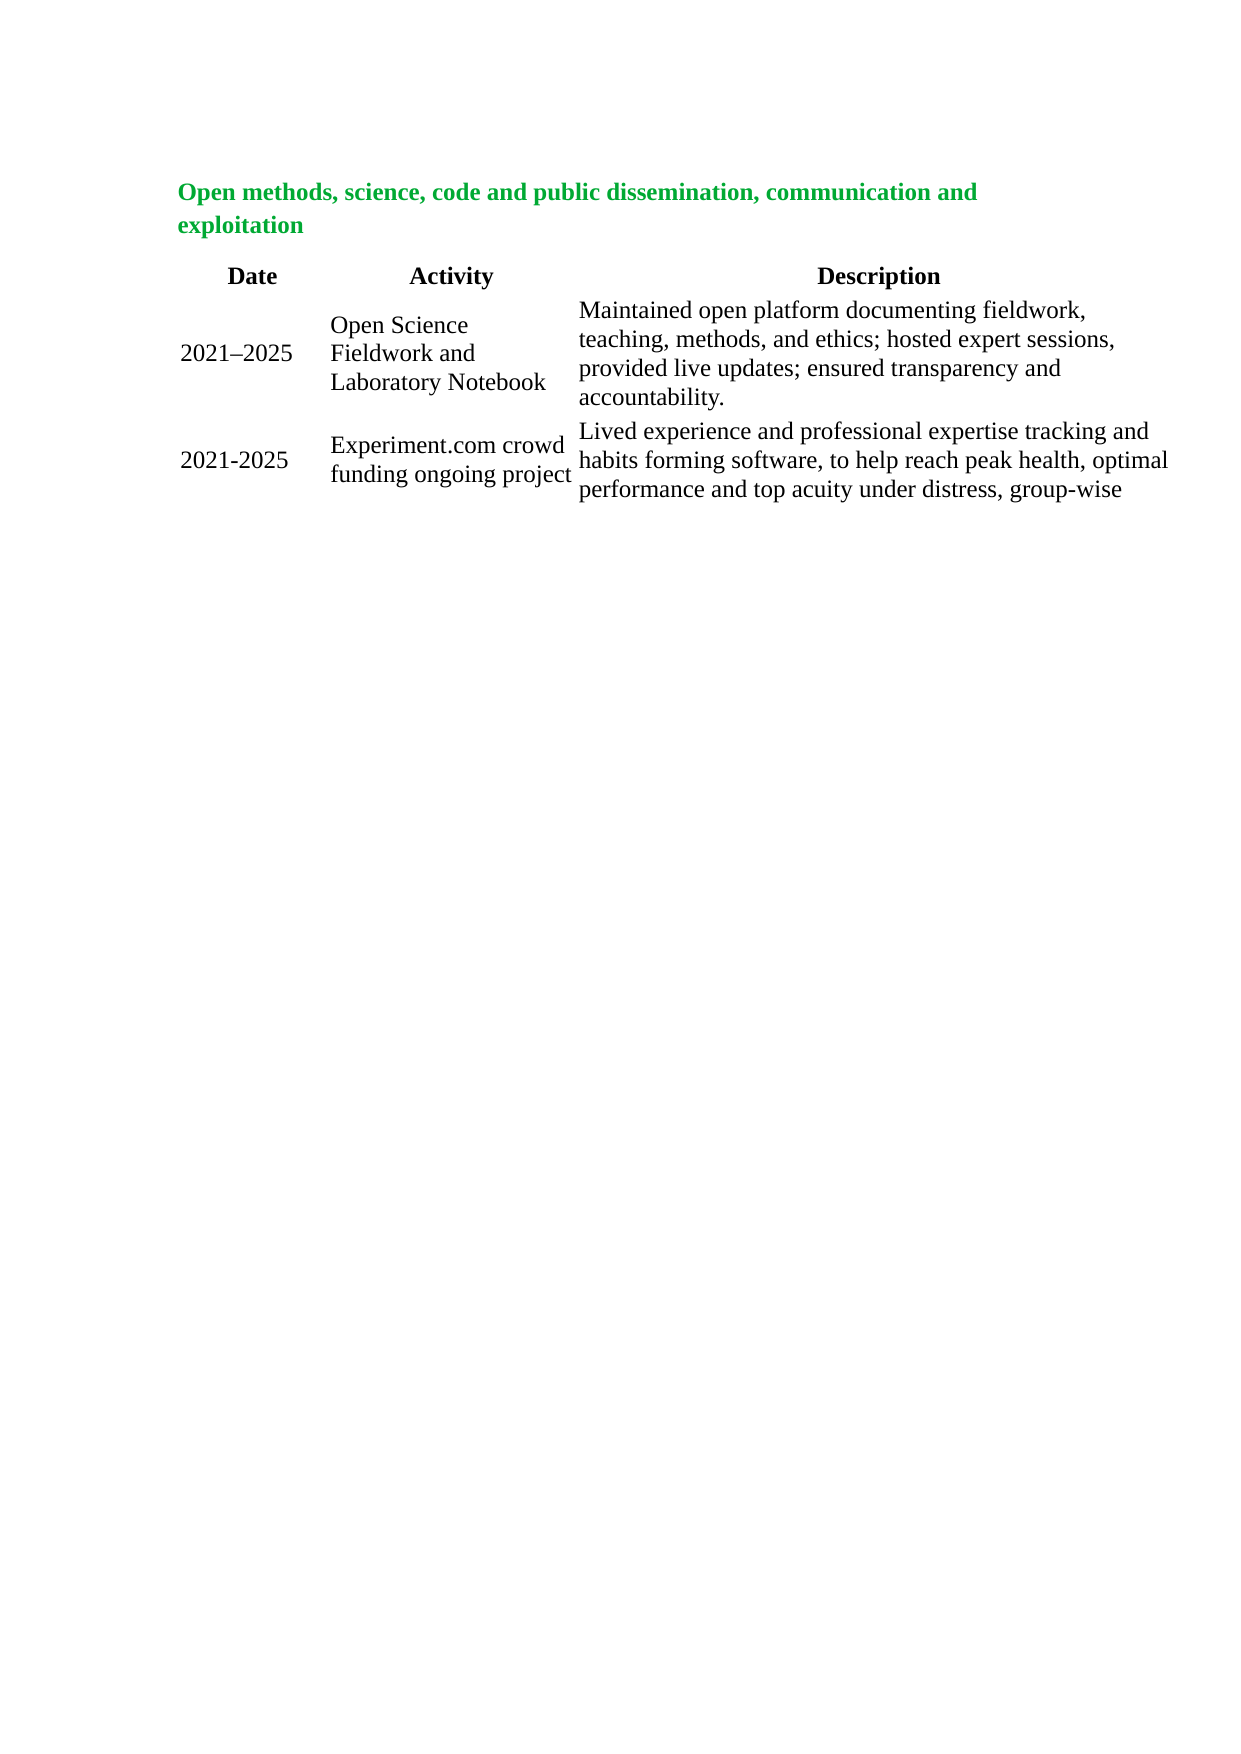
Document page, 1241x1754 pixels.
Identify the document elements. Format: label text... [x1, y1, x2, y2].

table_cell 2021-2025 [177, 413, 327, 505]
table_header Date [177, 258, 327, 292]
table_cell Maintained open platform documenting fieldwork, teaching, methods, and ethics; hosted expert sessions, provided live updates; ensured transparency and accountability. [576, 293, 1182, 413]
table_header Description [576, 258, 1182, 292]
table_cell 2021–2025 [177, 293, 327, 413]
text Open methods, science, code and public dissemination, communication and exploitation [177, 177, 1093, 239]
table_header Activity [327, 258, 576, 292]
table_cell Open Science Fieldwork and Laboratory Notebook [327, 293, 576, 413]
table_cell Experiment.com crowd funding ongoing project [327, 413, 576, 505]
table_cell Lived experience and professional expertise tracking and habits forming software, to help reach peak health, optimal performance and top acuity under distress, group-wise [576, 413, 1182, 505]
